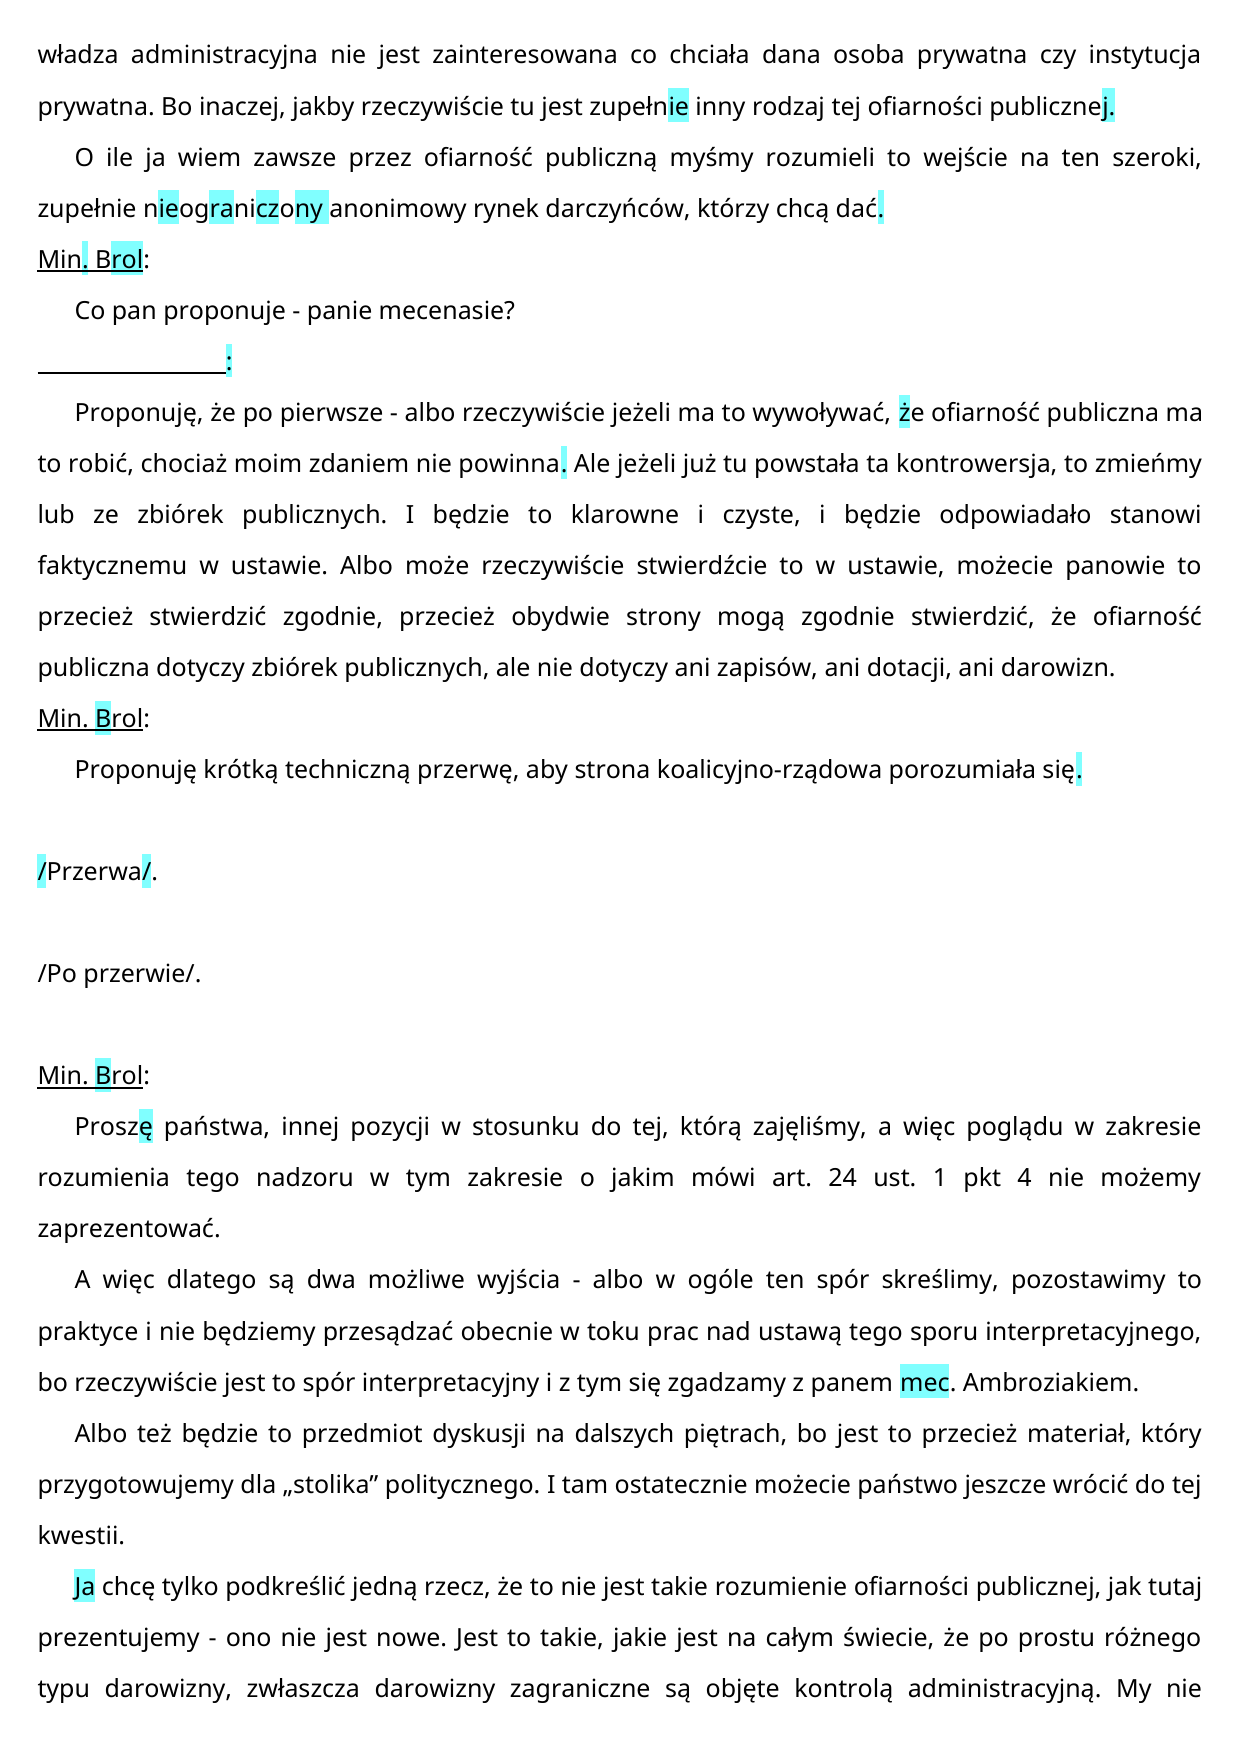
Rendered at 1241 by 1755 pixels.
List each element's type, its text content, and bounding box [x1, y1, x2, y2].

text Min. Brol: [37, 241, 1203, 275]
text Ja chcę tylko podkreślić jedną rzecz, że to nie jest takie rozumienie ofiarności publicznej, jak tutaj prezentujemy - ono nie jest nowe. Jest to takie, jakie jest na całym świecie, że po prostu różnego typu darowizny, zwłaszcza darowizny zagraniczne są objęte kontrolą administracyjną. My nie [37, 1568, 1203, 1704]
text /Przerwa/. [37, 854, 1203, 888]
text Proszę państwa, innej pozycji w stosunku do tej, którą zajęliśmy, a więc poglądu w zakresie rozumienia tego nadzoru w tym zakresie o jakim mówi art. 24 ust. 1 pkt 4 nie możemy zaprezentować. [37, 1109, 1203, 1245]
text Proponuję krótką techniczną przerwę, aby strona koalicyjno-rządowa porozumiała się. [37, 752, 1203, 786]
text władza administracyjna nie jest zainteresowana co chciała dana osoba prywatna czy instytucja prywatna. Bo inaczej, jakby rzeczywiście tu jest zupełnie inny rodzaj tej ofiarności publicznej. [37, 37, 1203, 122]
text /Po przerwie/. [37, 956, 1203, 990]
text Proponuję, że po pierwsze - albo rzeczywiście jeżeli ma to wywoływać, że ofiarność publiczna ma to robić, chociaż moim zdaniem nie powinna. Ale jeżeli już tu powstała ta kontrowersja, to zmieńmy lub ze zbiórek publicznych. I będzie to klarowne i czyste, i będzie odpowiadało stanowi faktycznemu w ustawie. Albo może rzeczywiście stwierdźcie to w ustawie, możecie panowie to przecież stwierdzić zgodnie, przecież obydwie strony mogą zgodnie stwierdzić, że ofiarność publiczna dotyczy zbiórek publicznych, ale nie dotyczy ani zapisów, ani dotacji, ani darowizn. [37, 394, 1203, 684]
text : [37, 343, 1203, 377]
text O ile ja wiem zawsze przez ofiarność publiczną myśmy rozumieli to wejście na ten szeroki, zupełnie nieograniczony anonimowy rynek darczyńców, którzy chcą dać. [37, 139, 1203, 224]
text Min. Brol: [37, 1058, 1203, 1092]
text A więc dlatego są dwa możliwe wyjścia - albo w ogóle ten spór skreślimy, pozostawimy to praktyce i nie będziemy przesądzać obecnie w toku prac nad ustawą tego sporu interpretacyjnego, bo rzeczywiście jest to spór interpretacyjny i z tym się zgadzamy z panem mec. Ambroziakiem. [37, 1262, 1203, 1398]
text Albo też będzie to przedmiot dyskusji na dalszych piętrach, bo jest to przecież materiał, który przygotowujemy dla „stolika” politycznego. I tam ostatecznie możecie państwo jeszcze wrócić do tej kwestii. [37, 1415, 1203, 1551]
text Co pan proponuje - panie mecenasie? [37, 292, 1203, 326]
text Min. Brol: [37, 701, 1203, 735]
